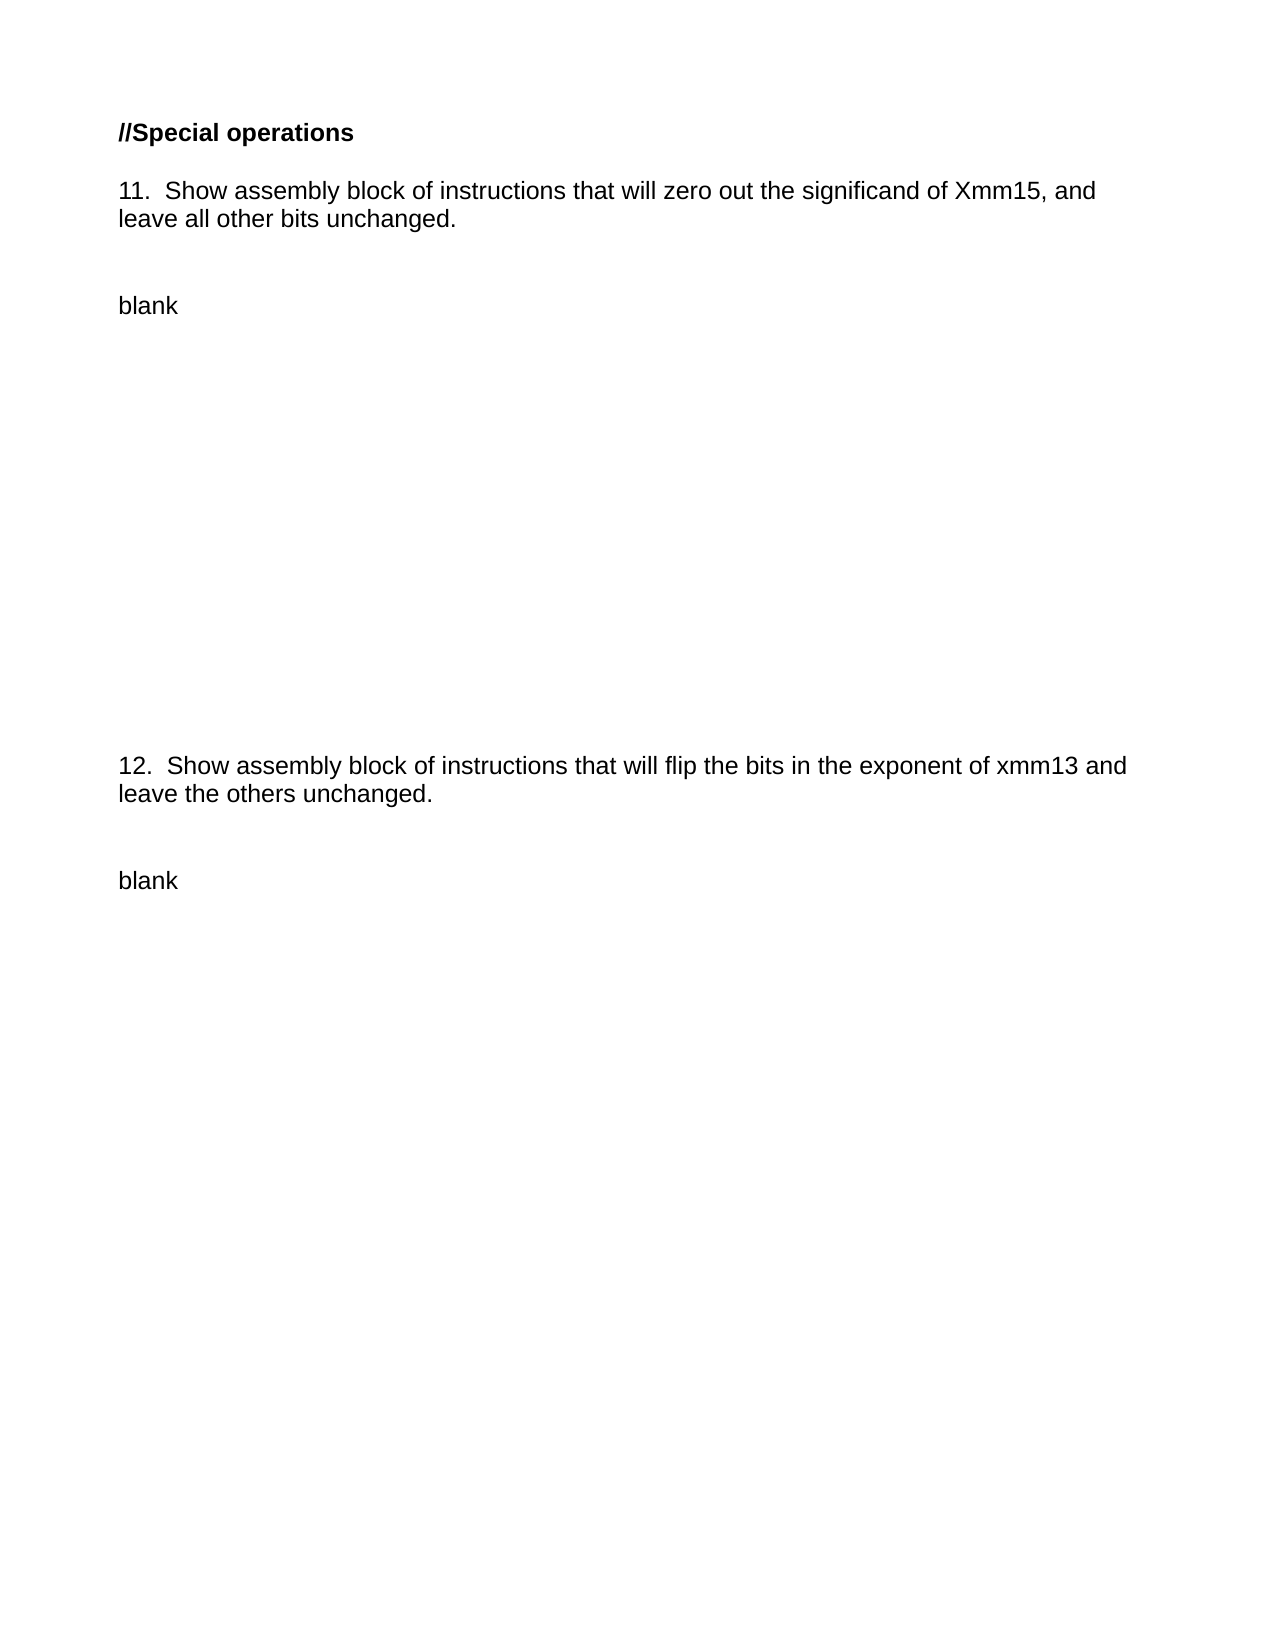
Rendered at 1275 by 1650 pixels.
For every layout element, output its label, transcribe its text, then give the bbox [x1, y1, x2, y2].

text //Special operations [118, 118, 1157, 147]
text 11. Show assembly block of instructions that will zero out the significand of Xmm15, and leave all other bits unchanged. [118, 176, 1157, 233]
text blank [118, 866, 1157, 894]
text blank [118, 291, 1157, 319]
text 12. Show assembly block of instructions that will flip the bits in the exponent of xmm13 and leave the others unchanged. [118, 751, 1157, 808]
